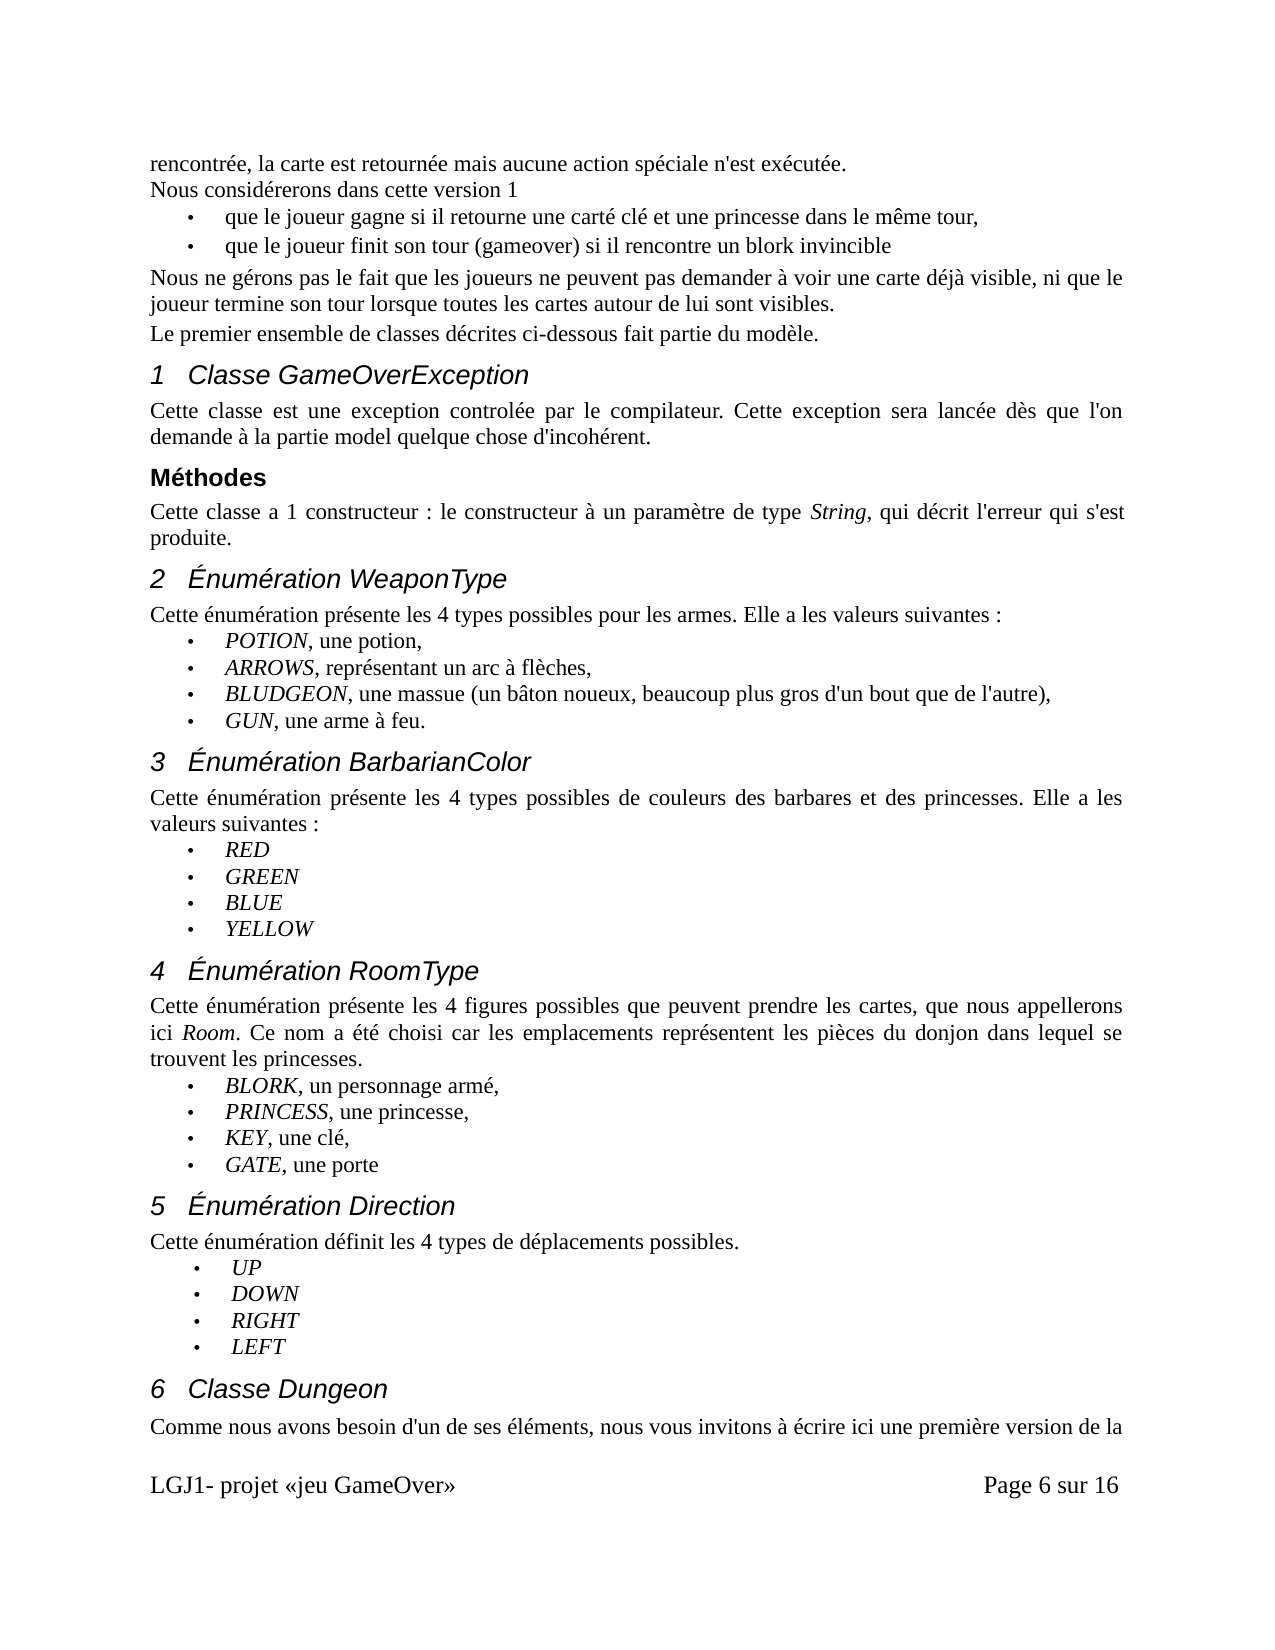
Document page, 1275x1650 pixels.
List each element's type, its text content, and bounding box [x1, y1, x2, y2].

list POTION, une potion, [187, 628, 1125, 654]
text Nous ne gérons pas le fait que les joueurs ne peuvent pas demander à voir une carte déjà visible, ni que le joueur termine son tour lorsque toutes les cartes autour de lui sont visibles. [150, 264, 1125, 317]
subtitle Énumération Direction [150, 1190, 1125, 1221]
list PRINCESS, une princesse, [187, 1098, 1125, 1124]
list RED [187, 836, 1125, 863]
text Cette énumération présente les 4 types possibles pour les armes. Elle a les valeurs suivantes : [150, 601, 1125, 628]
list GATE, une porte [187, 1151, 1125, 1177]
list BLORK, un personnage armé, [187, 1072, 1125, 1098]
list GREEN [187, 863, 1125, 889]
subtitle Classe GameOverException [150, 359, 1125, 390]
subtitle Énumération BarbarianColor [150, 746, 1125, 777]
subtitle Classe Dungeon [150, 1373, 1125, 1404]
subtitle Méthodes [150, 463, 1125, 491]
list YELLOW [187, 916, 1125, 942]
list RIGHT [194, 1307, 1125, 1333]
text Le premier ensemble de classes décrites ci-dessous fait partie du modèle. [150, 320, 1125, 346]
text rencontrée, la carte est retournée mais aucune action spéciale n'est exécutée. [150, 150, 1125, 176]
list LEFT [194, 1333, 1125, 1359]
text Comme nous avons besoin d'un de ses éléments, nous vous invitons à écrire ici une première version de la [150, 1413, 1125, 1439]
list que le joueur gagne si il retourne une carté clé et une princesse dans le même tour, [187, 203, 1125, 229]
list UP [194, 1254, 1125, 1281]
list DOWN [194, 1281, 1125, 1307]
subtitle Énumération RoomType [150, 955, 1125, 986]
text Cette énumération définit les 4 types de déplacements possibles. [150, 1228, 1125, 1254]
subtitle Énumération WeaponType [150, 563, 1125, 595]
text Cette classe est une exception controlée par le compilateur. Cette exception sera lancée dès que l'on demande à la partie model quelque chose d'incohérent. [150, 397, 1125, 449]
list que le joueur finit son tour (gameover) si il rencontre un blork invincible [187, 232, 1125, 258]
text Nous considérerons dans cette version 1 [150, 176, 1125, 203]
list ARROWS, représentant un arc à flèches, [187, 654, 1125, 680]
list KEY, une clé, [187, 1124, 1125, 1151]
list BLUE [187, 889, 1125, 916]
text Cette énumération présente les 4 figures possibles que peuvent prendre les cartes, que nous appellerons ici Room. Ce nom a été choisi car les emplacements représentent les pièces du donjon dans lequel se trouvent les princesses. [150, 993, 1125, 1072]
text Cette énumération présente les 4 types possibles de couleurs des barbares et des princesses. Elle a les valeurs suivantes : [150, 784, 1125, 836]
list BLUDGEON, une massue (un bâton noueux, beaucoup plus gros d'un bout que de l'autre), [187, 680, 1125, 707]
text Cette classe a 1 constructeur : le constructeur à un paramètre de type String, qui décrit l'erreur qui s'est produite. [150, 498, 1125, 551]
list GUN, une arme à feu. [187, 707, 1125, 733]
